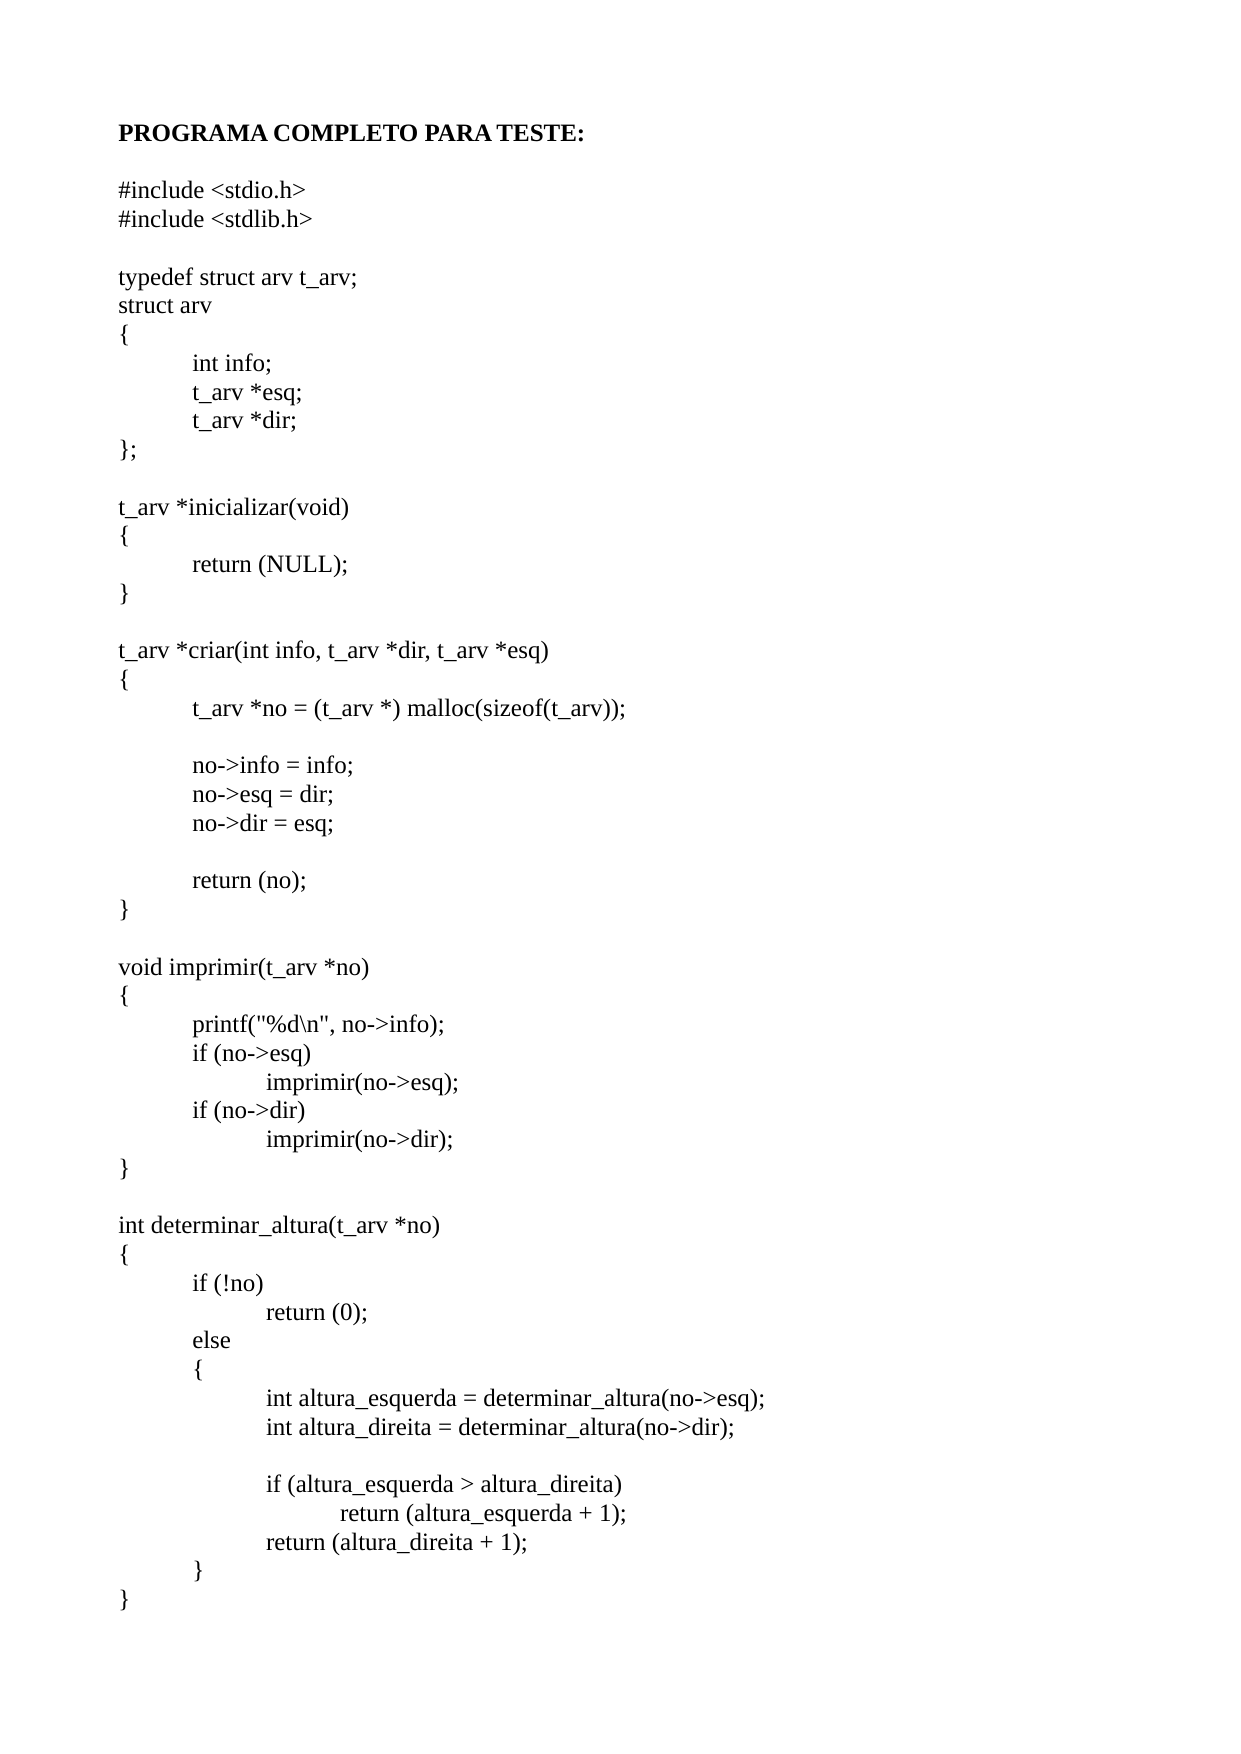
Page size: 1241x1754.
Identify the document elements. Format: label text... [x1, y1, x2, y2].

text { [118, 521, 1122, 549]
text { [118, 319, 1122, 348]
text } [118, 1153, 1122, 1182]
text int altura_esquerda = determinar_altura(no->esq); [118, 1383, 1122, 1412]
text t_arv *criar(int info, t_arv *dir, t_arv *esq) [118, 636, 1122, 664]
text } [118, 894, 1122, 923]
text t_arv *esq; [118, 377, 1122, 406]
text typedef struct arv t_arv; [118, 262, 1122, 291]
text int altura_direita = determinar_altura(no->dir); [118, 1412, 1122, 1441]
text t_arv *no = (t_arv *) malloc(sizeof(t_arv)); [118, 693, 1122, 722]
text if (altura_esquerda > altura_direita) [118, 1469, 1122, 1498]
text { [118, 1354, 1122, 1383]
text else [118, 1326, 1122, 1354]
text return (altura_esquerda + 1); [118, 1498, 1122, 1527]
text printf("%d\n", no->info); [118, 1009, 1122, 1038]
text #include <stdio.h> [118, 176, 1122, 204]
text t_arv *dir; [118, 406, 1122, 434]
text struct arv [118, 291, 1122, 319]
text return (0); [118, 1297, 1122, 1326]
text no->dir = esq; [118, 808, 1122, 837]
text void imprimir(t_arv *no) [118, 952, 1122, 981]
text return (no); [118, 866, 1122, 894]
text if (!no) [118, 1268, 1122, 1297]
text imprimir(no->esq); [118, 1067, 1122, 1096]
text int determinar_altura(t_arv *no) [118, 1211, 1122, 1239]
text { [118, 664, 1122, 693]
text } [118, 578, 1122, 607]
text } [118, 1584, 1122, 1613]
text if (no->esq) [118, 1038, 1122, 1067]
text no->esq = dir; [118, 779, 1122, 808]
text { [118, 1239, 1122, 1268]
text return (altura_direita + 1); [118, 1527, 1122, 1556]
text imprimir(no->dir); [118, 1124, 1122, 1153]
text t_arv *inicializar(void) [118, 492, 1122, 521]
text { [118, 981, 1122, 1009]
text PROGRAMA COMPLETO PARA TESTE: [118, 118, 1122, 147]
text no->info = info; [118, 751, 1122, 779]
text #include <stdlib.h> [118, 204, 1122, 233]
text }; [118, 434, 1122, 463]
text if (no->dir) [118, 1096, 1122, 1124]
text } [118, 1556, 1122, 1584]
text int info; [118, 348, 1122, 377]
text return (NULL); [118, 549, 1122, 578]
